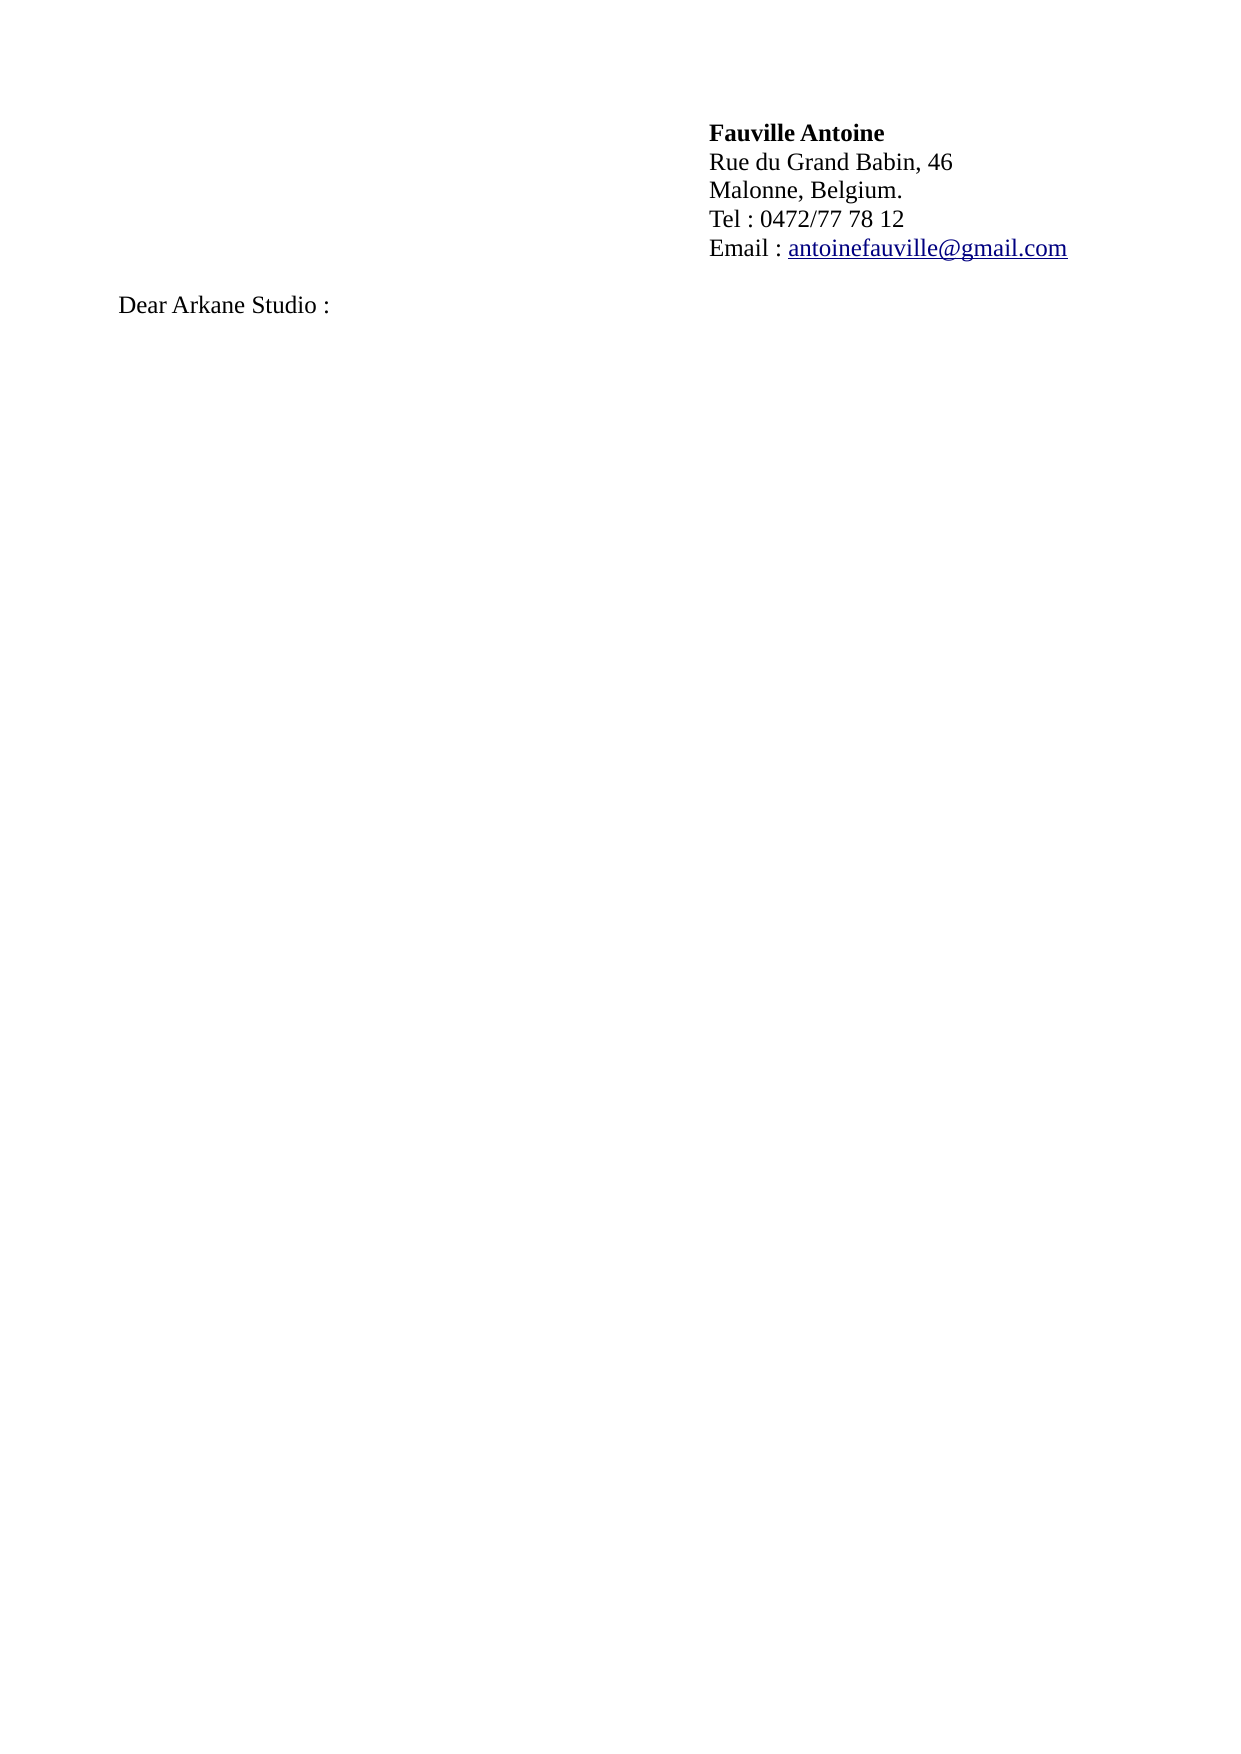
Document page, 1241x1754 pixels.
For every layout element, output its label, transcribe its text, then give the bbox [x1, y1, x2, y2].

text Email : antoinefauville@gmail.com [118, 233, 1122, 262]
text Dear Arkane Studio : [118, 291, 1122, 319]
text Fauville Antoine [118, 118, 1122, 147]
text Malonne, Belgium. [118, 176, 1122, 204]
text Rue du Grand Babin, 46 [118, 147, 1122, 176]
text Tel : 0472/77 78 12 [118, 204, 1122, 233]
